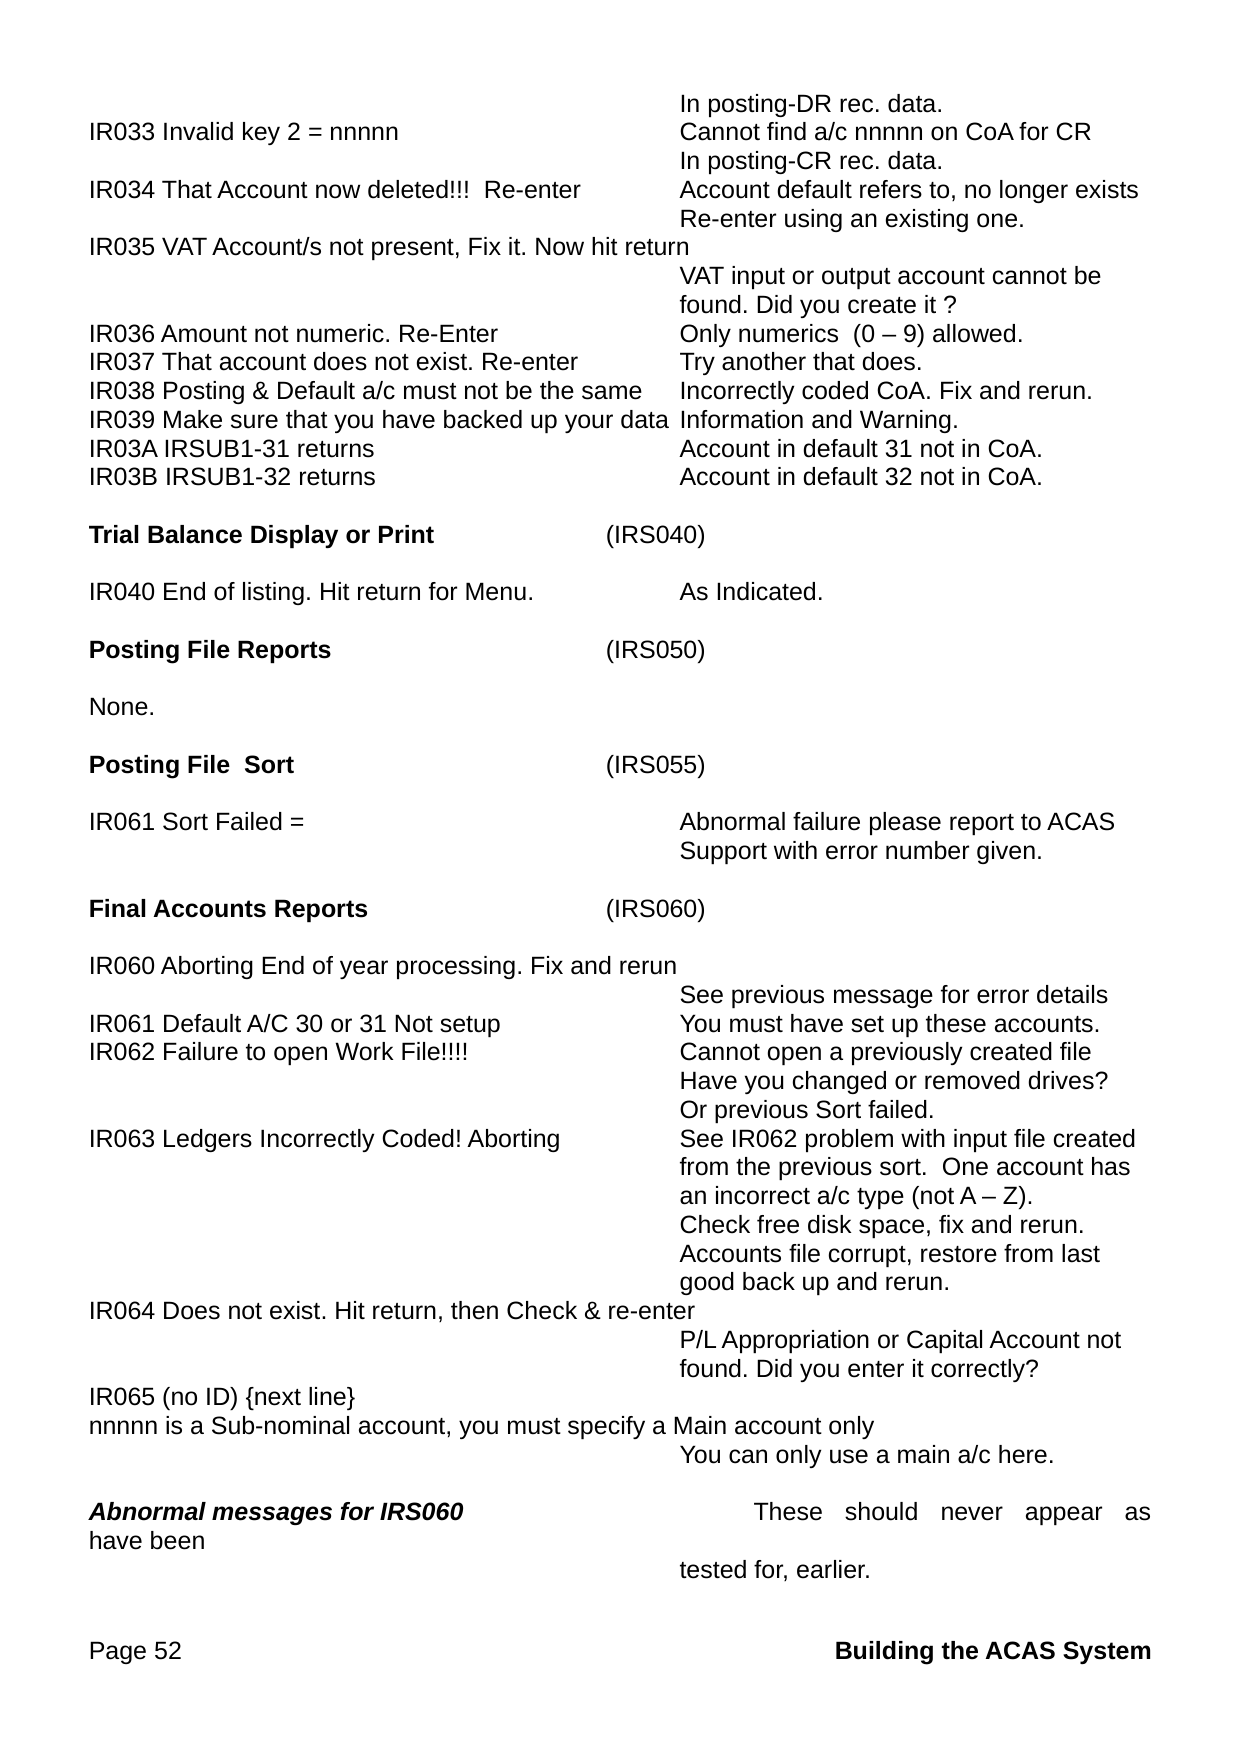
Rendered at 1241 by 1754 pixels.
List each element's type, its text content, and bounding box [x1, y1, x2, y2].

text IR033 Invalid key 2 = nnnnn Cannot find a/c nnnnn on CoA for CR [88, 117, 1152, 146]
text Support with error number given. [88, 836, 1152, 865]
text Final Accounts Reports (IRS060) [88, 893, 1152, 922]
text Posting File Sort (IRS055) [88, 750, 1152, 778]
text IR03B IRSUB1-32 returns Account in default 32 not in CoA. [88, 462, 1152, 491]
text IR065 (no ID) {next line} [88, 1382, 1152, 1411]
text IR035 VAT Account/s not present, Fix it. Now hit return [88, 232, 1152, 261]
text an incorrect a/c type (not A – Z). [88, 1181, 1152, 1210]
text VAT input or output account cannot be [88, 261, 1152, 290]
text See previous message for error details [88, 980, 1152, 1008]
text Abnormal messages for IRS060 These should never appear as have been [88, 1497, 1152, 1555]
text Check free disk space, fix and rerun. [88, 1210, 1152, 1238]
text found. Did you enter it correctly? [88, 1353, 1152, 1382]
text IR034 That Account now deleted!!! Re-enter Account default refers to, no longer exists [88, 175, 1152, 203]
text Trial Balance Display or Print (IRS040) [88, 520, 1152, 548]
text Accounts file corrupt, restore from last [88, 1238, 1152, 1267]
text IR036 Amount not numeric. Re-Enter Only numerics (0 – 9) allowed. [88, 318, 1152, 347]
text found. Did you create it ? [88, 290, 1152, 318]
text Or previous Sort failed. [88, 1095, 1152, 1123]
text from the previous sort. One account has [88, 1152, 1152, 1181]
text IR038 Posting & Default a/c must not be the same Incorrectly coded CoA. Fix and rerun. [88, 376, 1152, 405]
text You can only use a main a/c here. [88, 1440, 1152, 1468]
text tested for, earlier. [88, 1555, 1152, 1583]
text nnnnn is a Sub-nominal account, you must specify a Main account only [88, 1411, 1152, 1440]
text IR061 Sort Failed = Abnormal failure please report to ACAS [88, 807, 1152, 836]
text Posting File Reports (IRS050) [88, 635, 1152, 663]
text IR040 End of listing. Hit return for Menu. As Indicated. [88, 577, 1152, 606]
text IR060 Aborting End of year processing. Fix and rerun [88, 951, 1152, 980]
text None. [88, 692, 1152, 721]
text IR062 Failure to open Work File!!!! Cannot open a previously created file [88, 1037, 1152, 1066]
text P/L Appropriation or Capital Account not [88, 1325, 1152, 1353]
text IR039 Make sure that you have backed up your data Information and Warning. [88, 405, 1152, 433]
text Re-enter using an existing one. [88, 203, 1152, 232]
text IR03A IRSUB1-31 returns Account in default 31 not in CoA. [88, 433, 1152, 462]
text Have you changed or removed drives? [88, 1066, 1152, 1095]
text In posting-CR rec. data. [88, 146, 1152, 175]
text IR064 Does not exist. Hit return, then Check & re-enter [88, 1296, 1152, 1325]
text IR063 Ledgers Incorrectly Coded! Aborting See IR062 problem with input file created [88, 1123, 1152, 1152]
text IR037 That account does not exist. Re-enter Try another that does. [88, 347, 1152, 376]
text IR061 Default A/C 30 or 31 Not setup You must have set up these accounts. [88, 1008, 1152, 1037]
text good back up and rerun. [88, 1267, 1152, 1296]
text In posting-DR rec. data. [88, 88, 1152, 117]
